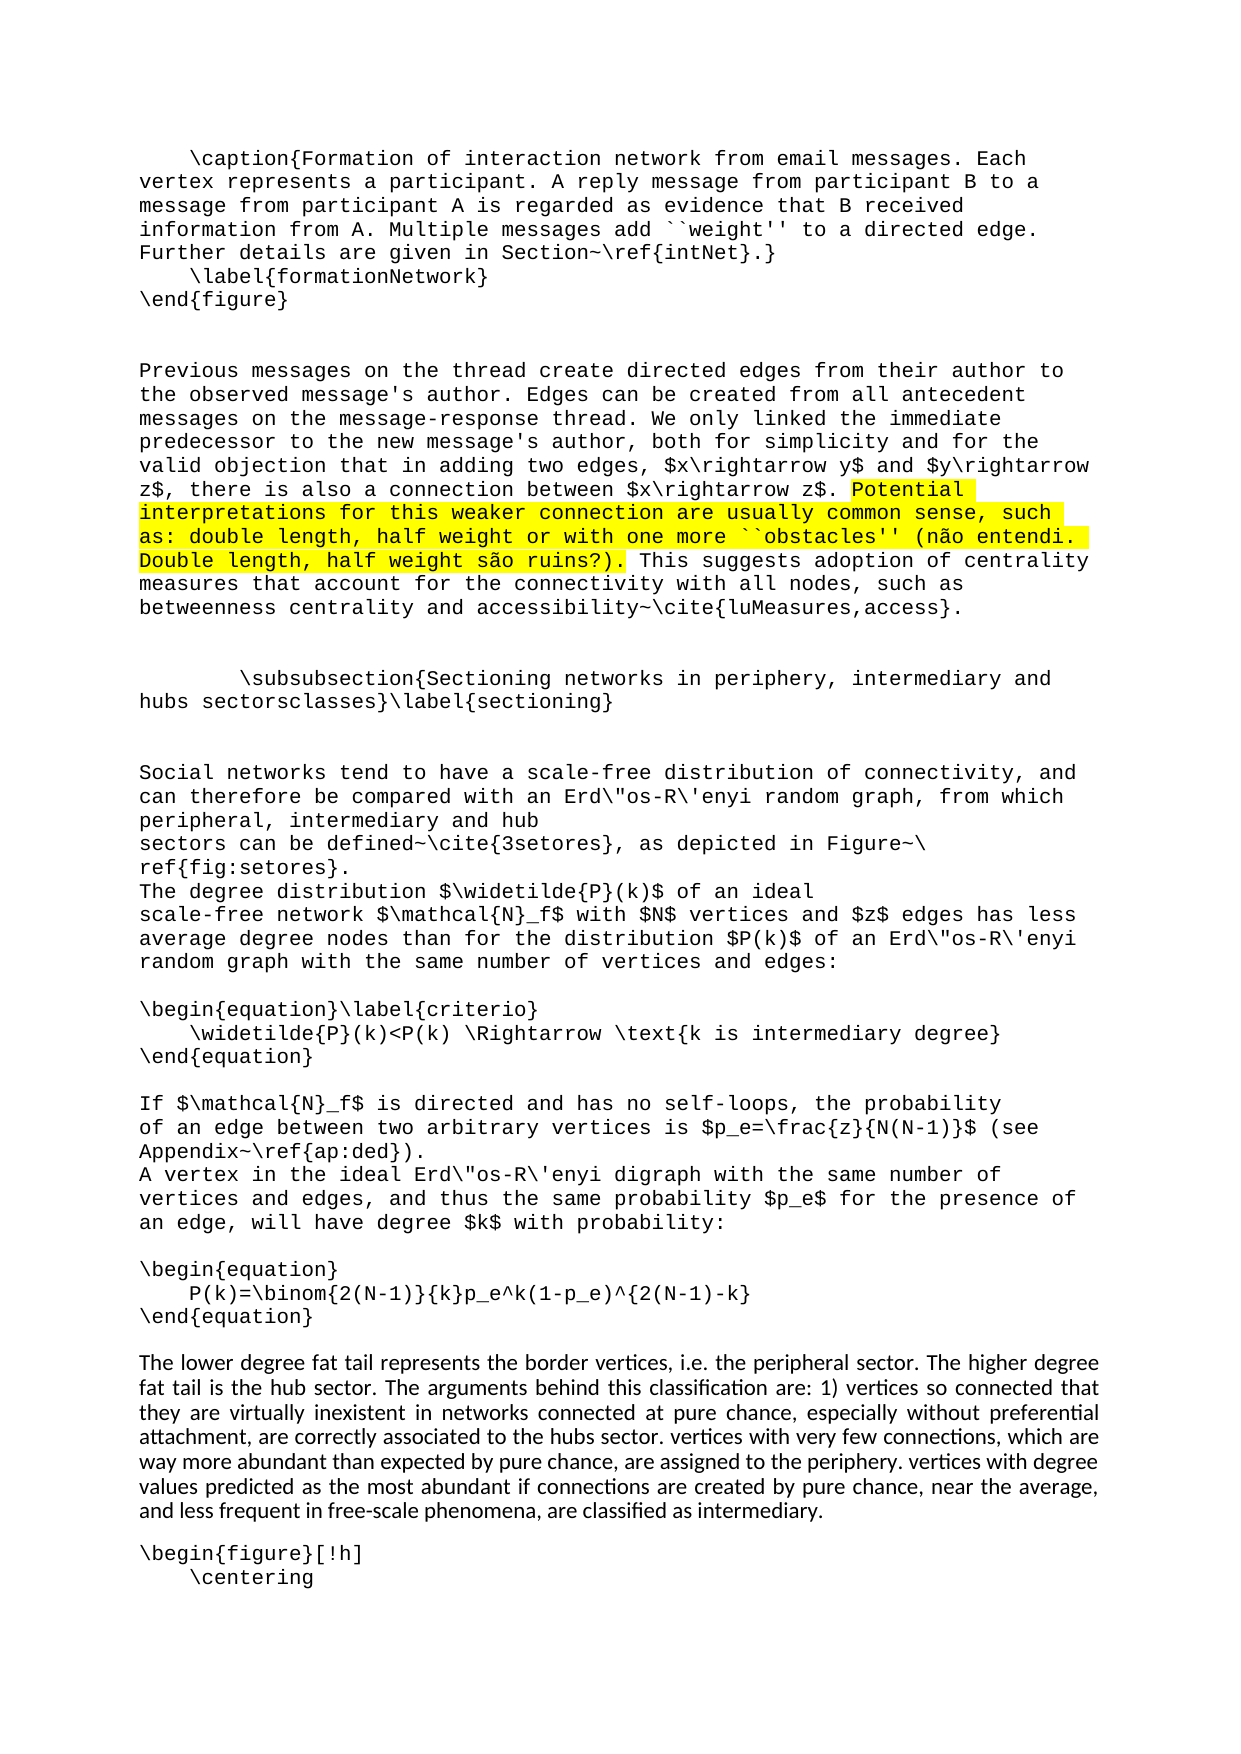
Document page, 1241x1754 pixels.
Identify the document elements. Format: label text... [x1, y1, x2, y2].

text \label{formationNetwork} [139, 266, 1101, 289]
text \caption{Formation of interaction network from email messages. Each vertex represents a participant. A reply message from participant B to a message from participant A is regarded as evidence that B received information from A. Multiple messages add ``weight'' to a directed edge. Further details are given in Section~\ref{intNet}.} [139, 148, 1101, 266]
text A vertex in the ideal Erd\"os-R\'enyi digraph with the same number of vertices and edges, and thus the same probability $p_e$ for the presence of an edge, will have degree $k$ with probability: [139, 1164, 1101, 1235]
text \end{equation} [139, 1046, 1101, 1070]
text Previous messages on the thread create directed edges from their author to the observed message's author. Edges can be created from all antecedent messages on the message-response thread. We only linked the immediate predecessor to the new message's author, both for simplicity and for the valid objection that in adding two edges, $x\rightarrow y$ and $y\rightarrow z$, there is also a connection between $x\rightarrow z$. Potential interpretations for this weaker connection are usually common sense, such as: double length, half weight or with one more ``obstacles'' (não entendi. Double length, half weight são ruins?). This suggests adoption of centrality measures that account for the connectivity with all nodes, such as betweenness centrality and accessibility~\cite{luMeasures,access}. [139, 360, 1101, 621]
text \end{equation} [139, 1306, 1101, 1330]
text \end{figure} [139, 289, 1101, 313]
text \begin{equation} [139, 1259, 1101, 1283]
text \subsubsection{Sectioning networks in periphery, intermediary and hubs sectorsclasses}\label{sectioning} [139, 668, 1101, 715]
text P(k)=\binom{2(N-1)}{k}p_e^k(1-p_e)^{2(N-1)-k} [139, 1283, 1101, 1306]
text \begin{figure}[!h] [139, 1543, 1101, 1567]
text scale-free network $\mathcal{N}_f$ with $N$ vertices and $z$ edges has less [139, 904, 1101, 928]
text If $\mathcal{N}_f$ is directed and has no self-loops, the probability [139, 1093, 1101, 1117]
text of an edge between two arbitrary vertices is $p_e=\frac{z}{N(N-1)}$ (see Appendix~\ref{ap:ded}). [139, 1117, 1101, 1164]
text sectors can be defined~\cite{3setores}, as depicted in Figure~\ref{fig:setores}. [139, 833, 1101, 881]
text The degree distribution $\widetilde{P}(k)$ of an ideal [139, 881, 1101, 904]
text average degree nodes than for the distribution $P(k)$ of an Erd\"os-R\'enyi [139, 928, 1101, 952]
text Social networks tend to have a scale-free distribution of connectivity, and can therefore be compared with an Erd\"os-R\'enyi random graph, from which peripheral, intermediary and hub [139, 762, 1101, 833]
text \centering [139, 1567, 1101, 1590]
text random graph with the same number of vertices and edges: [139, 952, 1101, 975]
text \widetilde{P}(k)<P(k) \Rightarrow \text{k is intermediary degree} [139, 1022, 1101, 1046]
text \begin{equation}\label{criterio} [139, 999, 1101, 1022]
text The lower degree fat tail represents the border vertices, i.e. the peripheral sector. The higher degree fat tail is the hub sector. The arguments behind this classification are: 1) vertices so connected that they are virtually inexistent in networks connected at pure chance, especially without preferential attachment, are correctly associated to the hubs sector. vertices with very few connections, which are way more abundant than expected by pure chance, are assigned to the periphery. vertices with degree values predicted as the most abundant if connections are created by pure chance, near the average, and less frequent in free-scale phenomena, are classified as intermediary. [139, 1353, 1101, 1524]
